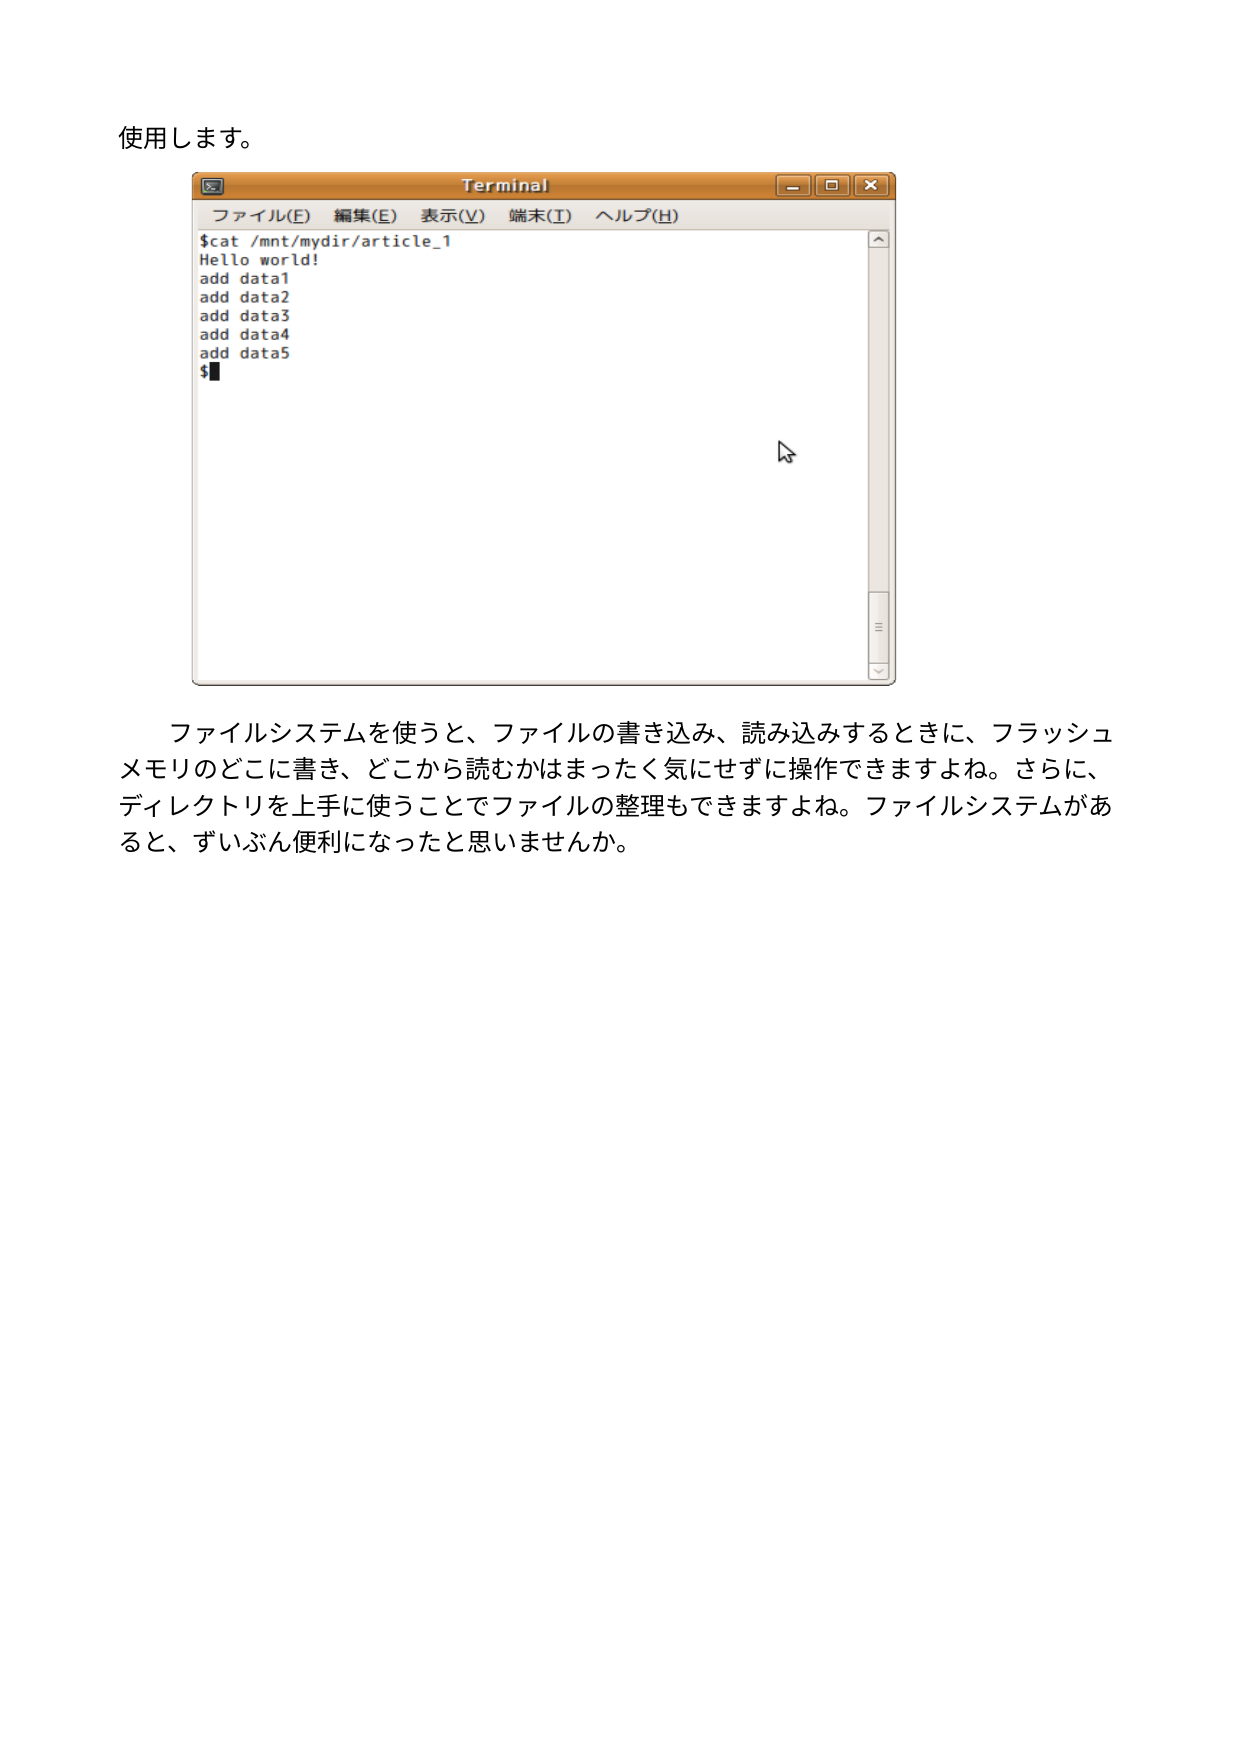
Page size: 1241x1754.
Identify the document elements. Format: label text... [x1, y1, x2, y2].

text 使用します。 [118, 118, 1122, 154]
text ファイルシステムを使うと、ファイルの書き込み、読み込みするときに、フラッシュメモリのどこに書き、どこから読むかはまったく気にせずに操作できますよね。さらに、ディレクトリを上手に使うことでファイルの整理もできますよね。ファイルシステムがあると、ずいぶん便利になったと思いませんか。 [118, 714, 1122, 859]
picture [191, 172, 897, 686]
